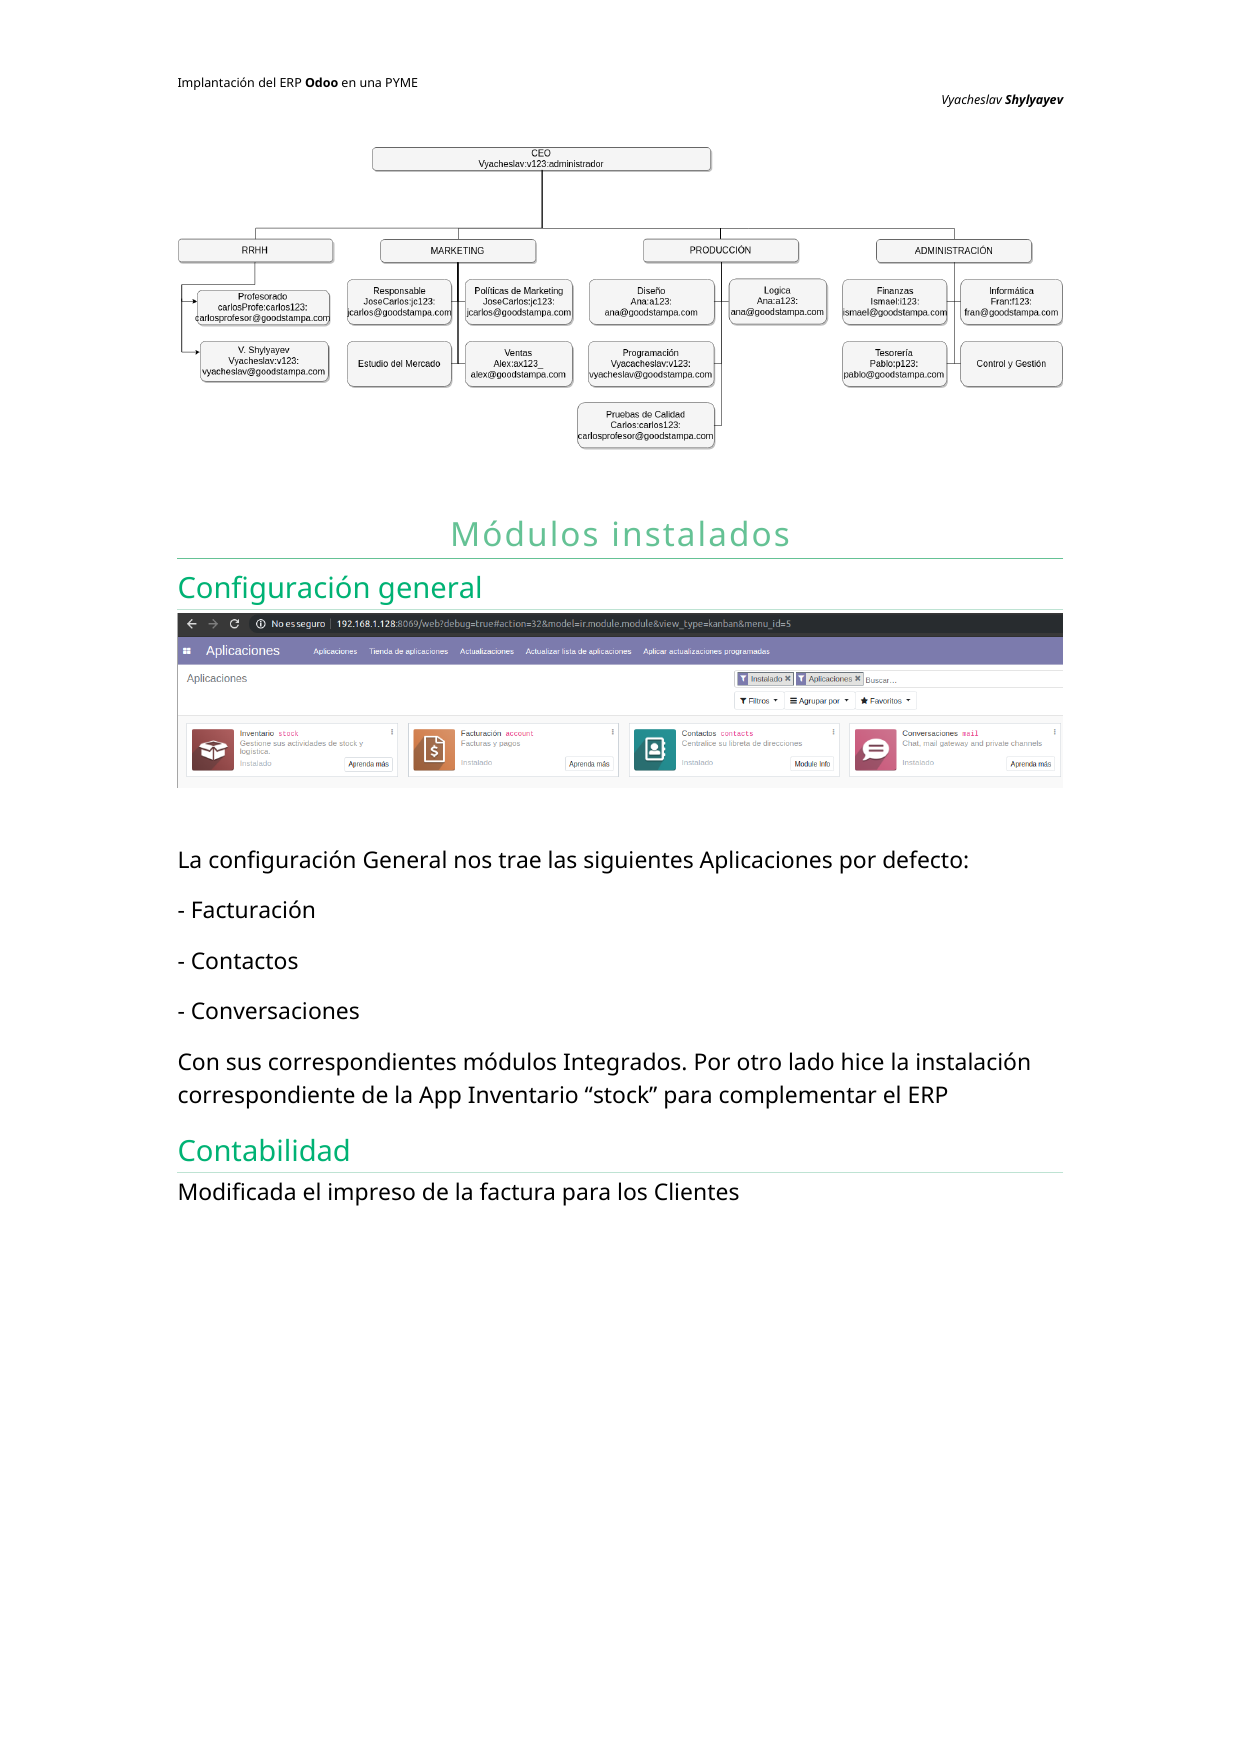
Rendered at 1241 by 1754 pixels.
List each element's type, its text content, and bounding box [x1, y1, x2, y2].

subtitle Configuración general [177, 567, 1063, 609]
text - Conversaciones [177, 995, 1063, 1026]
text - Facturación [177, 894, 1063, 926]
text Con sus correspondientes módulos Integrados. Por otro lado hice la instalación correspondiente de la App Inventario “stock” para complementar el ERP [177, 1046, 1063, 1111]
text La configuración General nos trae las siguientes Aplicaciones por defecto: [177, 844, 1063, 875]
picture [177, 613, 1063, 788]
subtitle Contabilidad [177, 1130, 1063, 1172]
text Modificada el impreso de la factura para los Clientes [177, 1176, 1063, 1207]
text - Contactos [177, 945, 1063, 976]
subtitle Módulos instalados [177, 511, 1063, 558]
picture [177, 147, 1063, 450]
